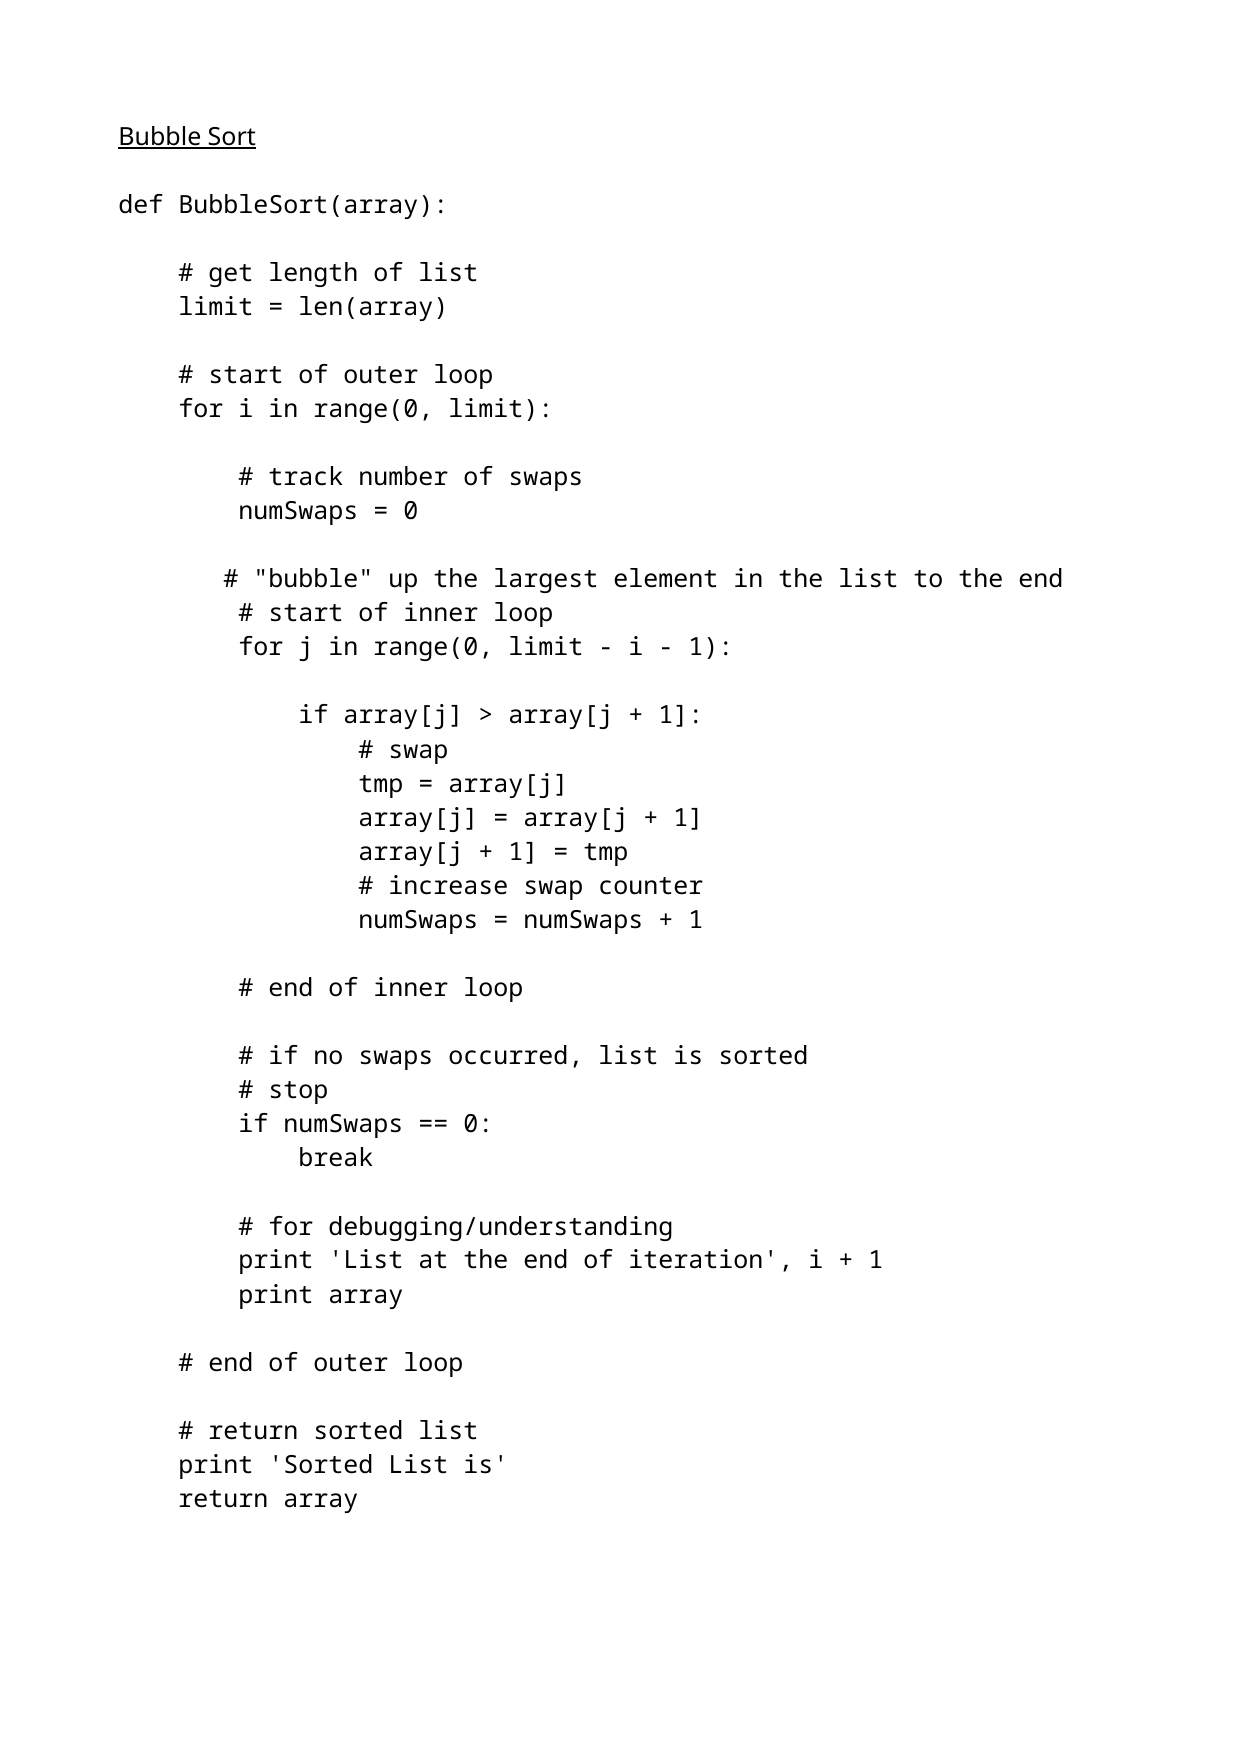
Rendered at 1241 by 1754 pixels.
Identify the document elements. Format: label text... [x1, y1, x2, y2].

text # end of inner loop [118, 970, 1122, 1004]
text break [118, 1140, 1122, 1174]
text if array[j] > array[j + 1]: [118, 697, 1122, 731]
text # increase swap counter [118, 867, 1122, 902]
text # end of outer loop [118, 1344, 1122, 1378]
text print 'List at the end of iteration', i + 1 [118, 1242, 1122, 1276]
text numSwaps = 0 [118, 493, 1122, 527]
text tmp = array[j] [118, 765, 1122, 799]
text # stop [118, 1072, 1122, 1106]
text # if no swaps occurred, list is sorted [118, 1038, 1122, 1072]
text # get length of list [118, 254, 1122, 288]
text # start of inner loop [118, 595, 1122, 629]
text for i in range(0, limit): [118, 391, 1122, 425]
text limit = len(array) [118, 288, 1122, 322]
text def BubbleSort(array): [118, 186, 1122, 220]
text array[j] = array[j + 1] [118, 799, 1122, 833]
text array[j + 1] = tmp [118, 833, 1122, 867]
text # "bubble" up the largest element in the list to the end [118, 561, 1122, 595]
text print 'Sorted List is' [118, 1447, 1122, 1481]
text numSwaps = numSwaps + 1 [118, 902, 1122, 936]
text Bubble Sort [118, 118, 1122, 152]
text for j in range(0, limit - i - 1): [118, 629, 1122, 663]
text print array [118, 1276, 1122, 1310]
text # return sorted list [118, 1412, 1122, 1447]
text # track number of swaps [118, 459, 1122, 493]
text return array [118, 1481, 1122, 1515]
text # start of outer loop [118, 357, 1122, 391]
text if numSwaps == 0: [118, 1106, 1122, 1140]
text # swap [118, 731, 1122, 765]
text # for debugging/understanding [118, 1208, 1122, 1242]
